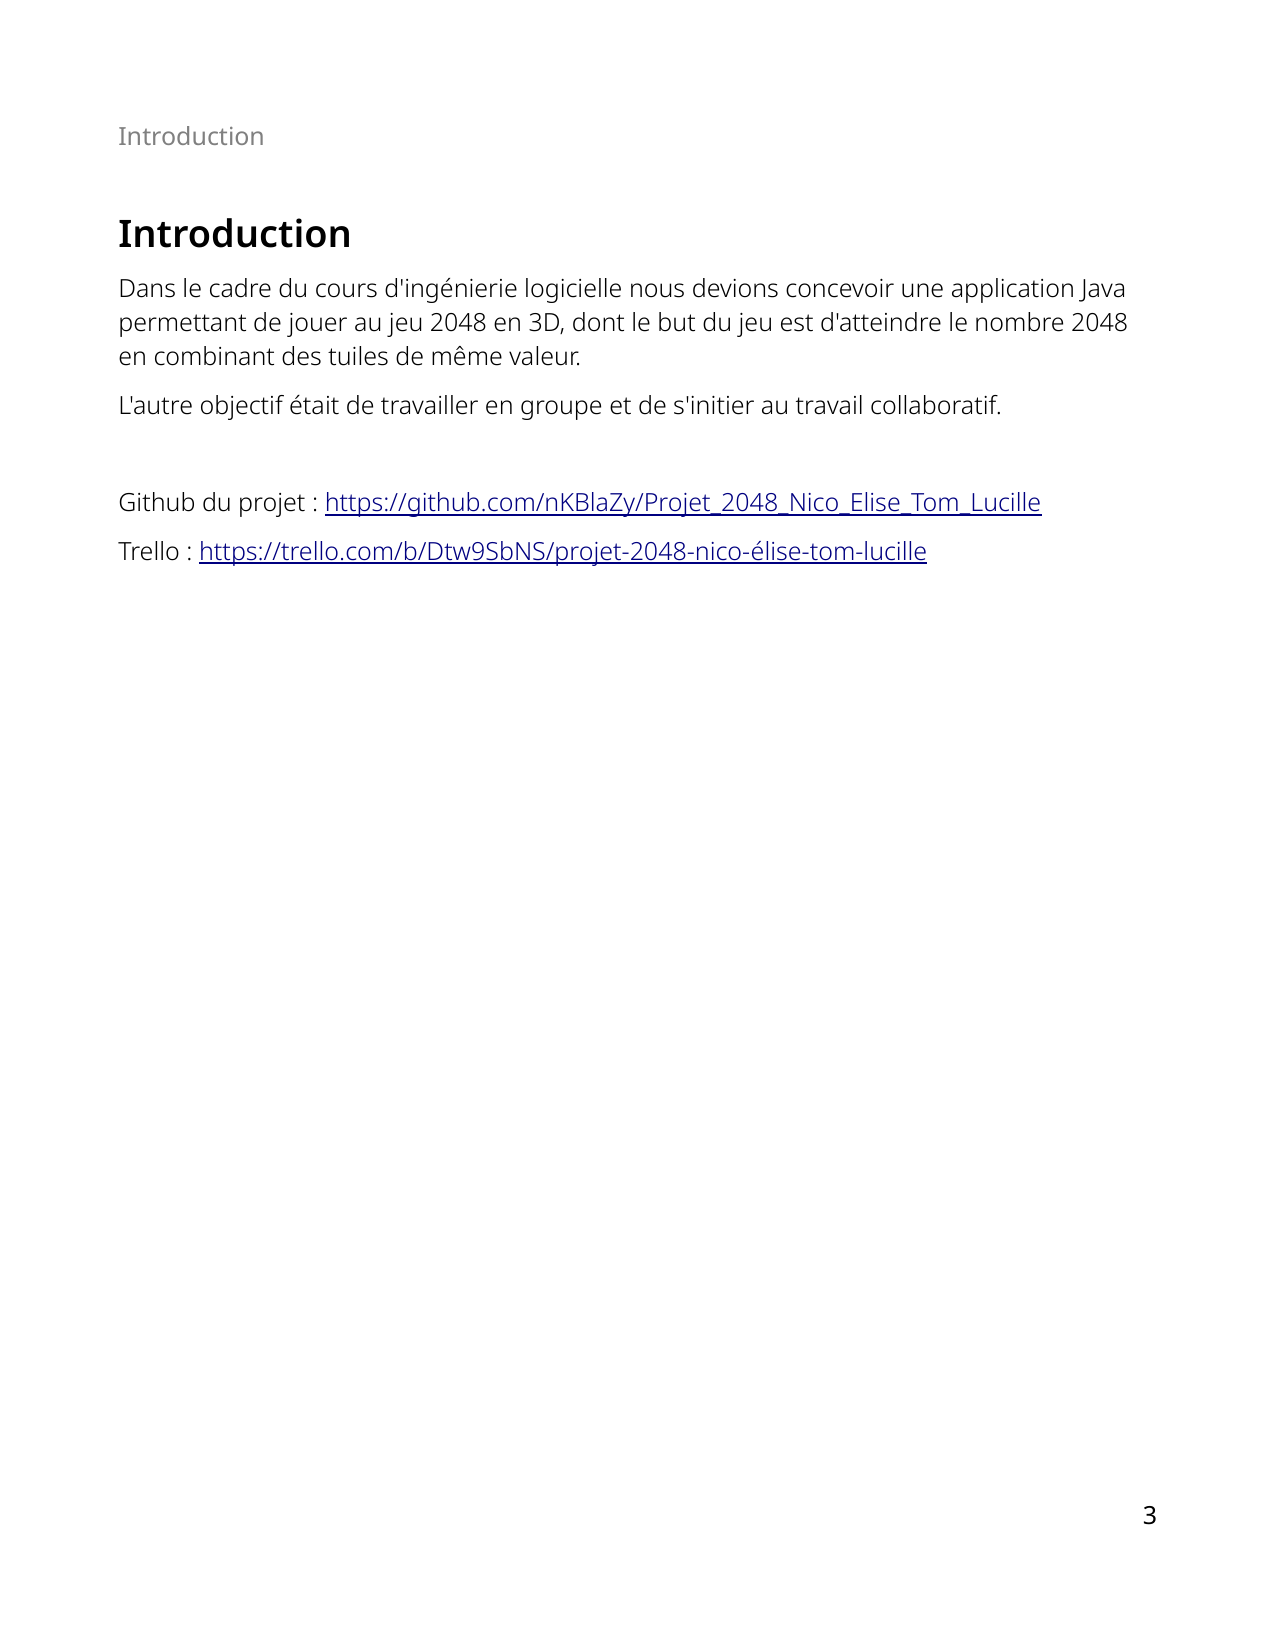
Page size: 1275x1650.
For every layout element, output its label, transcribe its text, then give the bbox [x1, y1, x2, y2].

subtitle Introduction [118, 207, 1157, 258]
text Dans le cadre du cours d'ingénierie logicielle nous devions concevoir une application Java permettant de jouer au jeu 2048 en 3D, dont le but du jeu est d'atteindre le nombre 2048 en combinant des tuiles de même valeur. [118, 271, 1157, 373]
text Github du projet : https://github.com/nKBlaZy/Projet_2048_Nico_Elise_Tom_Lucille [118, 485, 1157, 519]
text L'autre objectif était de travailler en groupe et de s'initier au travail collaboratif. [118, 388, 1157, 422]
text Trello : https://trello.com/b/Dtw9SbNS/projet-2048-nico-élise-tom-lucille [118, 533, 1157, 568]
